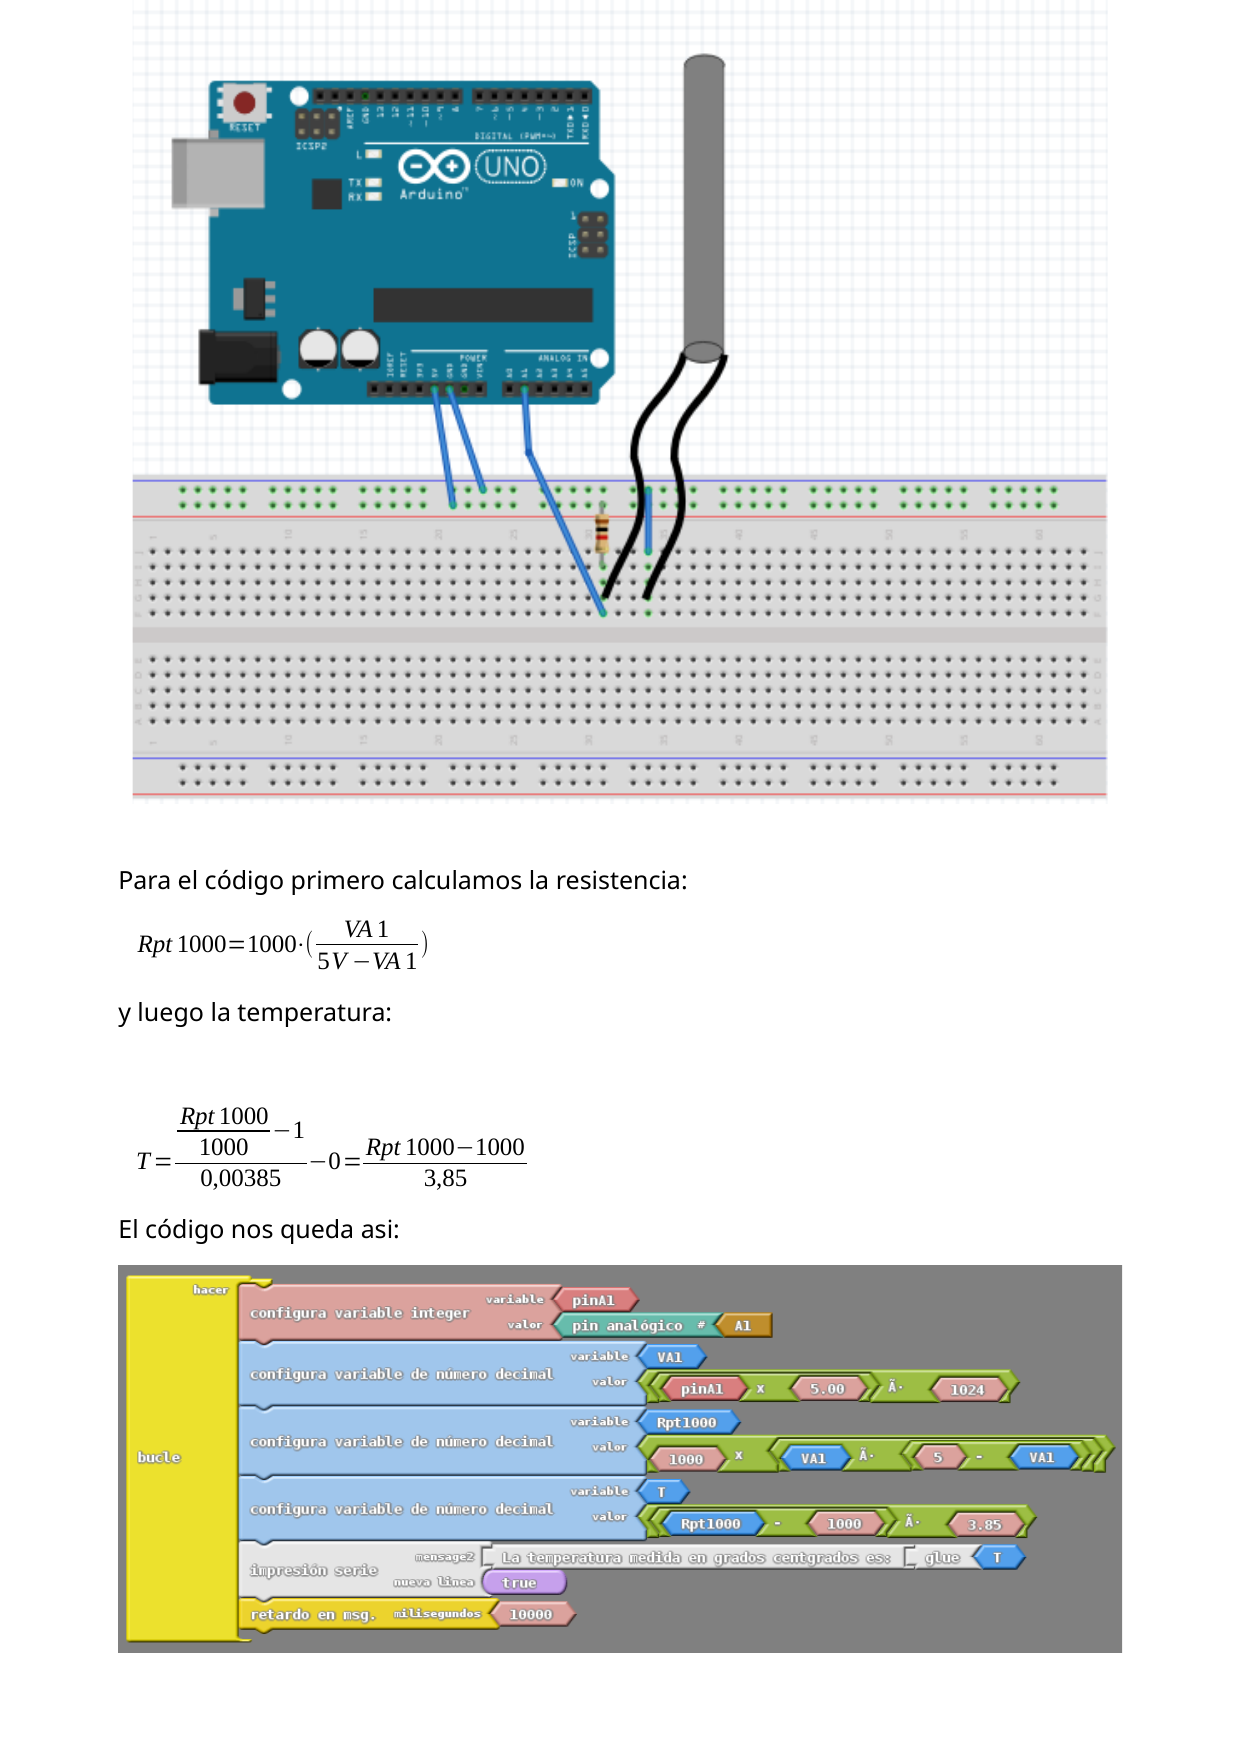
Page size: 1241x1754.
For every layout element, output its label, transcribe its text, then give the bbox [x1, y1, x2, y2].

text El código nos queda asi: [118, 1212, 1122, 1246]
text Para el código primero calculamos la resistencia: [118, 862, 1122, 896]
text y luego la temperatura: [118, 995, 1122, 1029]
picture [118, 1265, 1123, 1653]
picture [132, 0, 1108, 804]
